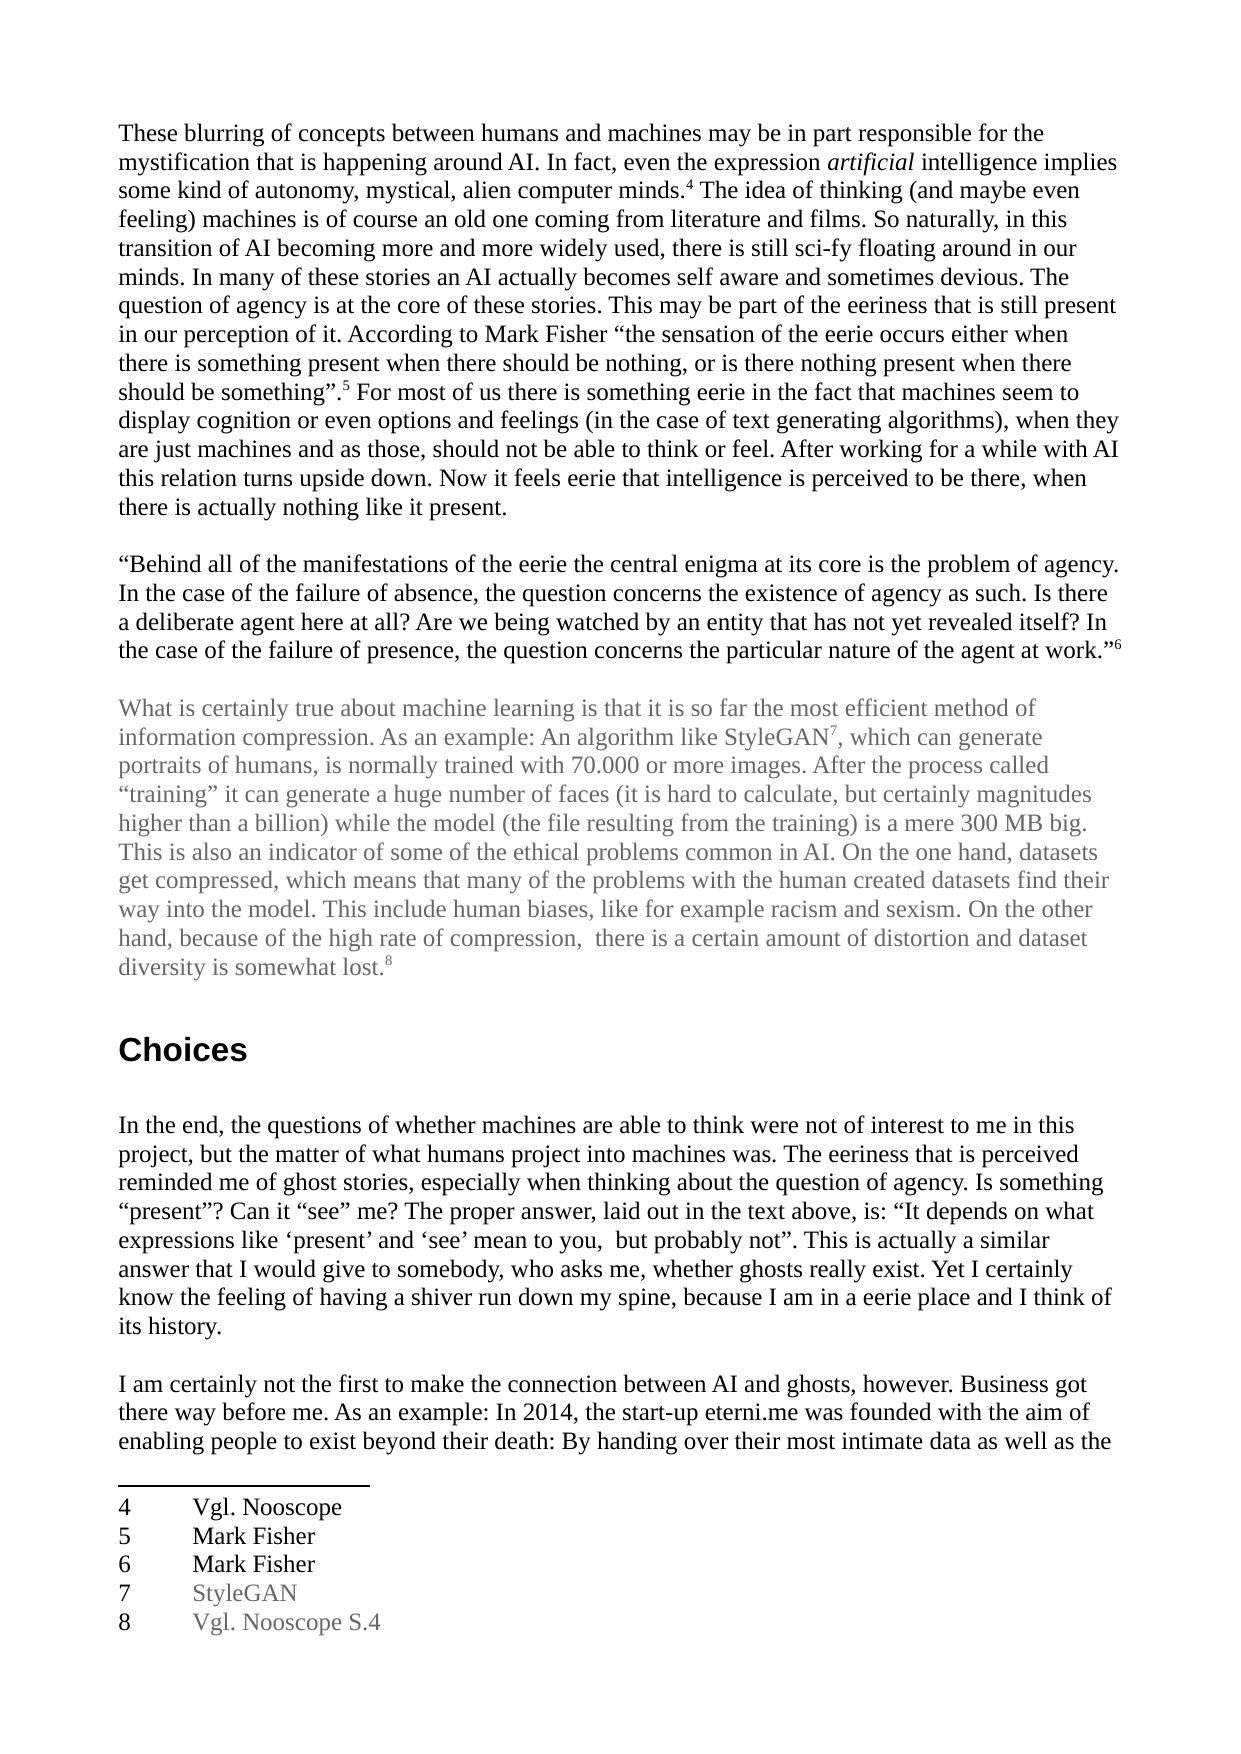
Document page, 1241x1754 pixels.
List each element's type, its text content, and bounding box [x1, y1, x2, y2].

text StyleGAN [118, 1578, 1122, 1607]
text Mark Fisher [118, 1549, 1122, 1578]
text Vgl. Nooscope [118, 1492, 1122, 1521]
text Vgl. Nooscope S.4 [118, 1607, 1122, 1636]
text “Behind all of the manifestations of the eerie the central enigma at its core is the problem of agency. In the case of the failure of absence, the question concerns the existence of agency as such. Is there a deliberate agent here at all? Are we being watched by an entity that has not yet revealed itself? In the case of the failure of presence, the question concerns the particular nature of the agent at work.” [118, 549, 1122, 664]
text Mark Fisher [118, 1521, 1122, 1549]
subtitle Choices [118, 1030, 1122, 1069]
text I am certainly not the first to make the connection between AI and ghosts, however. Business got there way before me. As an example: In 2014, the start-up eterni.me was founded with the aim of enabling people to exist beyond their death: By handing over their most intimate data as well as the [118, 1369, 1122, 1455]
text What is certainly true about machine learning is that it is so far the most efficient method of information compression. As an example: An algorithm like StyleGAN, which can generate portraits of humans, is normally trained with 70.000 or more images. After the process called “training” it can generate a huge number of faces (it is hard to calculate, but certainly magnitudes higher than a billion) while the model (the file resulting from the training) is a mere 300 MB big. This is also an indicator of some of the ethical problems common in AI. On the one hand, datasets get compressed, which means that many of the problems with the human created datasets find their way into the model. This include human biases, like for example racism and sexism. On the other hand, because of the high rate of compression, there is a certain amount of distortion and dataset diversity is somewhat lost. [118, 693, 1122, 981]
text In the end, the questions of whether machines are able to think were not of interest to me in this project, but the matter of what humans project into machines was. The eeriness that is perceived reminded me of ghost stories, especially when thinking about the question of agency. Is something “present”? Can it “see” me? The proper answer, laid out in the text above, is: “It depends on what expressions like ‘present’ and ‘see’ mean to you, but probably not”. This is actually a similar answer that I would give to somebody, who asks me, whether ghosts really exist. Yet I certainly know the feeling of having a shiver run down my spine, because I am in a eerie place and I think of its history. [118, 1110, 1122, 1340]
text These blurring of concepts between humans and machines may be in part responsible for the mystification that is happening around AI. In fact, even the expression artificial intelligence implies some kind of autonomy, mystical, alien computer minds. The idea of thinking (and maybe even feeling) machines is of course an old one coming from literature and films. So naturally, in this transition of AI becoming more and more widely used, there is still sci-fy floating around in our minds. In many of these stories an AI actually becomes self aware and sometimes devious. The question of agency is at the core of these stories. This may be part of the eeriness that is still present in our perception of it. According to Mark Fisher “the sensation of the eerie occurs either when there is something present when there should be nothing, or is there nothing present when there should be something”. For most of us there is something eerie in the fact that machines seem to display cognition or even options and feelings (in the case of text generating algorithms), when they are just machines and as those, should not be able to think or feel. After working for a while with AI this relation turns upside down. Now it feels eerie that intelligence is perceived to be there, when there is actually nothing like it present. [118, 118, 1122, 521]
